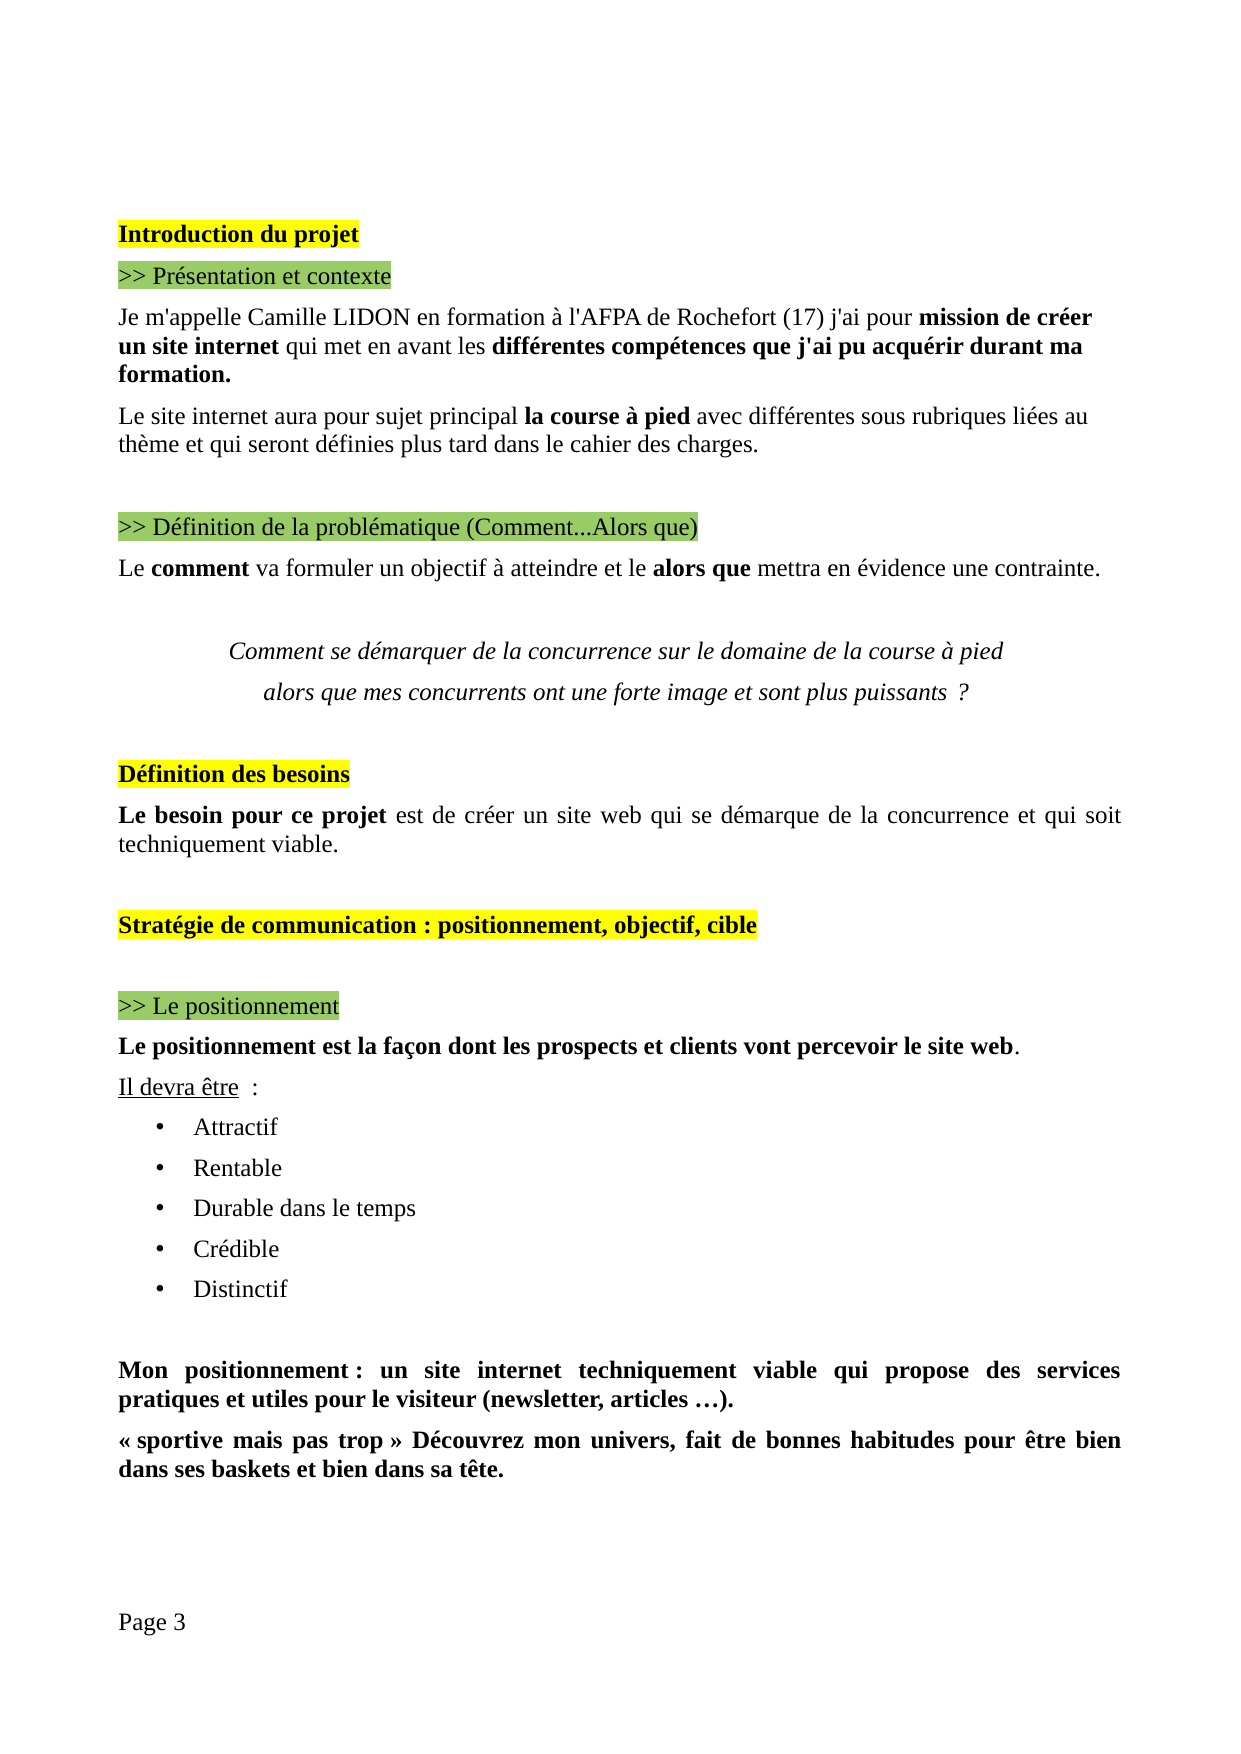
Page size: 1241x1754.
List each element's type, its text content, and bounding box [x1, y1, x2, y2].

text Il devra être : [118, 1072, 1122, 1101]
subtitle Définition des besoins [118, 759, 1122, 788]
text >> Définition de la problématique (Comment...Alors que) [118, 512, 1122, 541]
text Le comment va formuler un objectif à atteindre et le alors que mettra en évidence une contrainte. [118, 553, 1122, 582]
list Durable dans le temps [156, 1193, 1122, 1222]
text >> Le positionnement [118, 991, 1122, 1020]
text Comment se démarquer de la concurrence sur le domaine de la course à pied [118, 636, 1122, 664]
text Le positionnement est la façon dont les prospects et clients vont percevoir le site web. [118, 1031, 1122, 1060]
text Le besoin pour ce projet est de créer un site web qui se démarque de la concurrence et qui soit techniquement viable. [118, 800, 1122, 858]
list Rentable [156, 1153, 1122, 1182]
text >> Présentation et contexte [118, 261, 1122, 289]
list Attractif [156, 1112, 1122, 1141]
subtitle Stratégie de communication : positionnement, objectif, cible [118, 910, 1122, 939]
text « sportive mais pas trop » Découvrez mon univers, fait de bonnes habitudes pour être bien dans ses baskets et bien dans sa tête. [118, 1425, 1122, 1482]
text Le site internet aura pour sujet principal la course à pied avec différentes sous rubriques liées au thème et qui seront définies plus tard dans le cahier des charges. [118, 401, 1122, 458]
list Crédible [156, 1234, 1122, 1263]
text Je m'appelle Camille LIDON en formation à l'AFPA de Rochefort (17) j'ai pour mission de créer un site internet qui met en avant les différentes compétences que j'ai pu acquérir durant ma formation. [118, 302, 1122, 388]
list Distinctif [156, 1274, 1122, 1303]
text alors que mes concurrents ont une forte image et sont plus puissants ? [118, 677, 1122, 706]
subtitle Introduction du projet [118, 219, 1122, 248]
text Mon positionnement : un site internet techniquement viable qui propose des services pratiques et utiles pour le visiteur (newsletter, articles …). [118, 1356, 1122, 1413]
